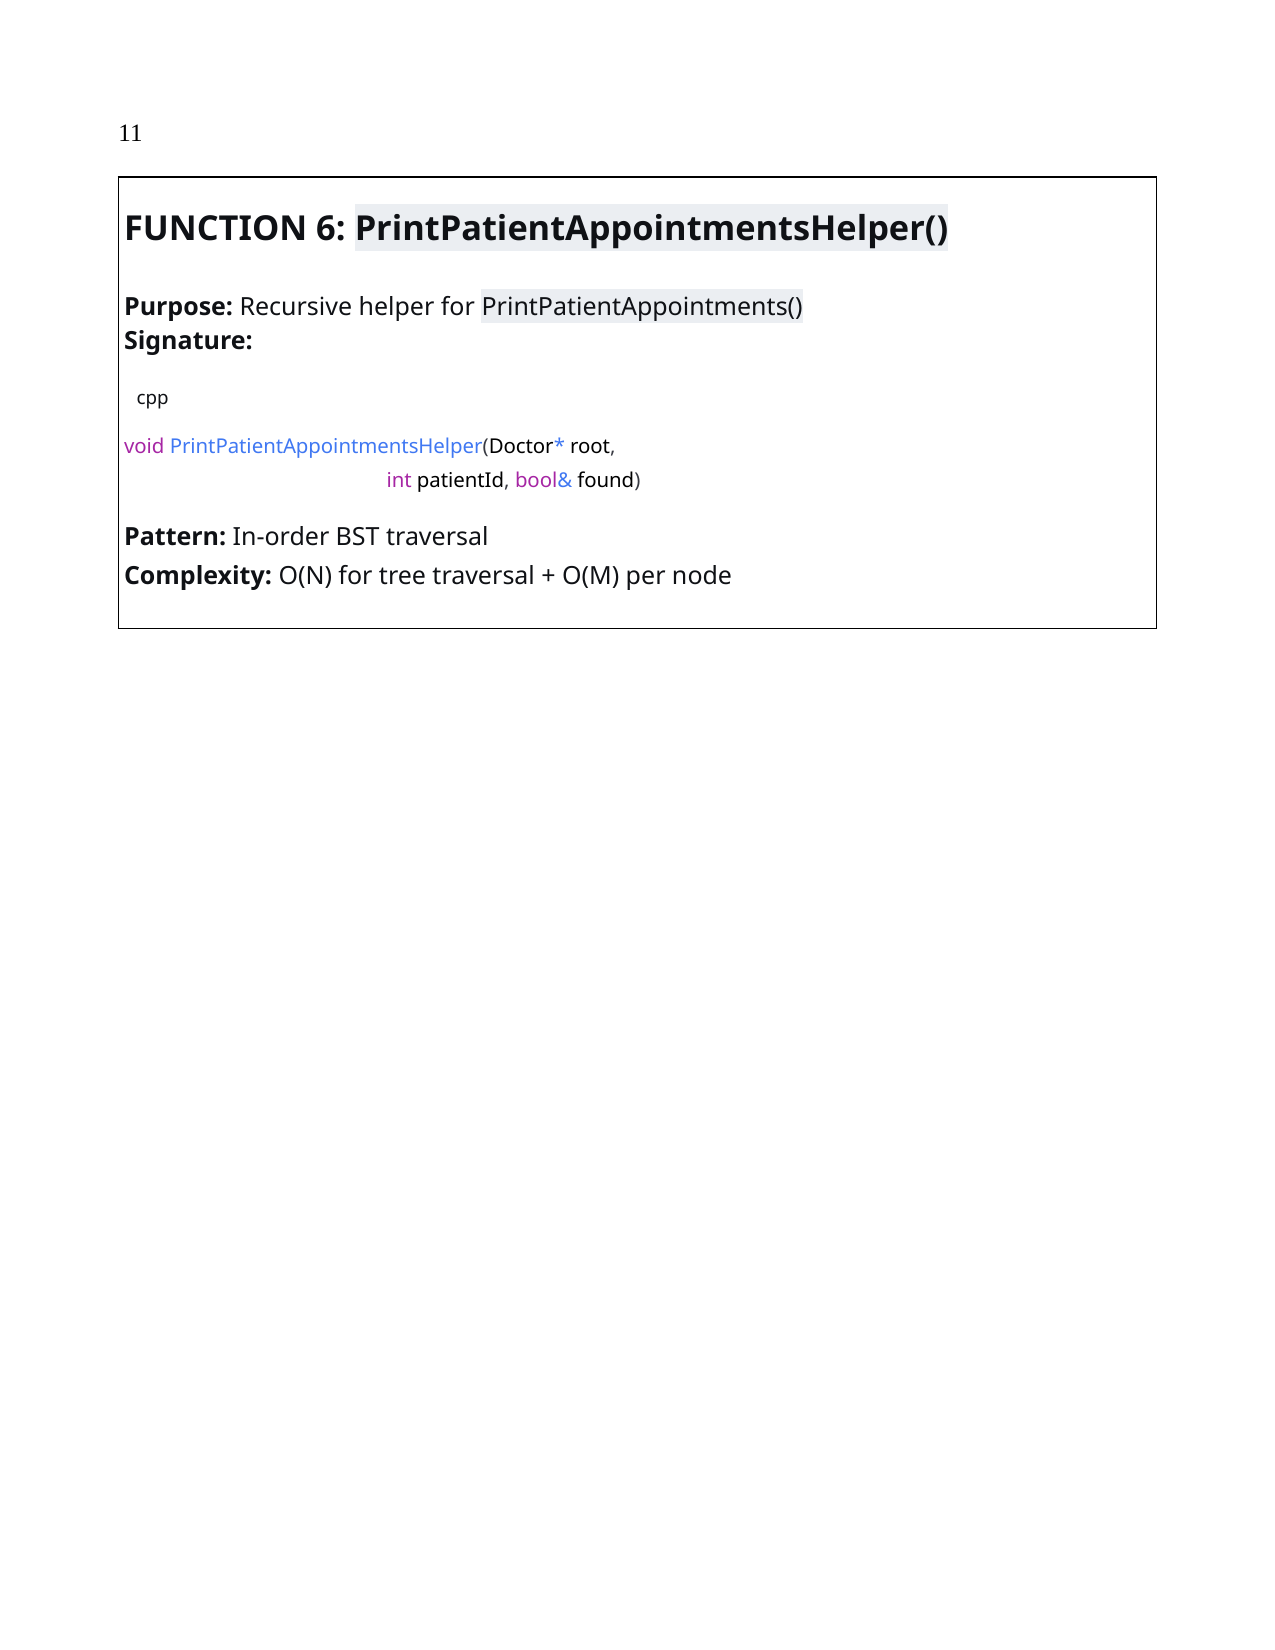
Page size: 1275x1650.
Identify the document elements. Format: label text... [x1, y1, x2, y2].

table_header FUNCTION 6: PrintPatientAppointmentsHelper() Purpose: Recursive helper for PrintPatientAppointments() Signature: cpp void PrintPatientAppointmentsHelper(Doctor* root, int patientId, bool& found) Pattern: In-order BST traversal Complexity: O(N) for tree traversal + O(M) per node [119, 178, 1156, 627]
